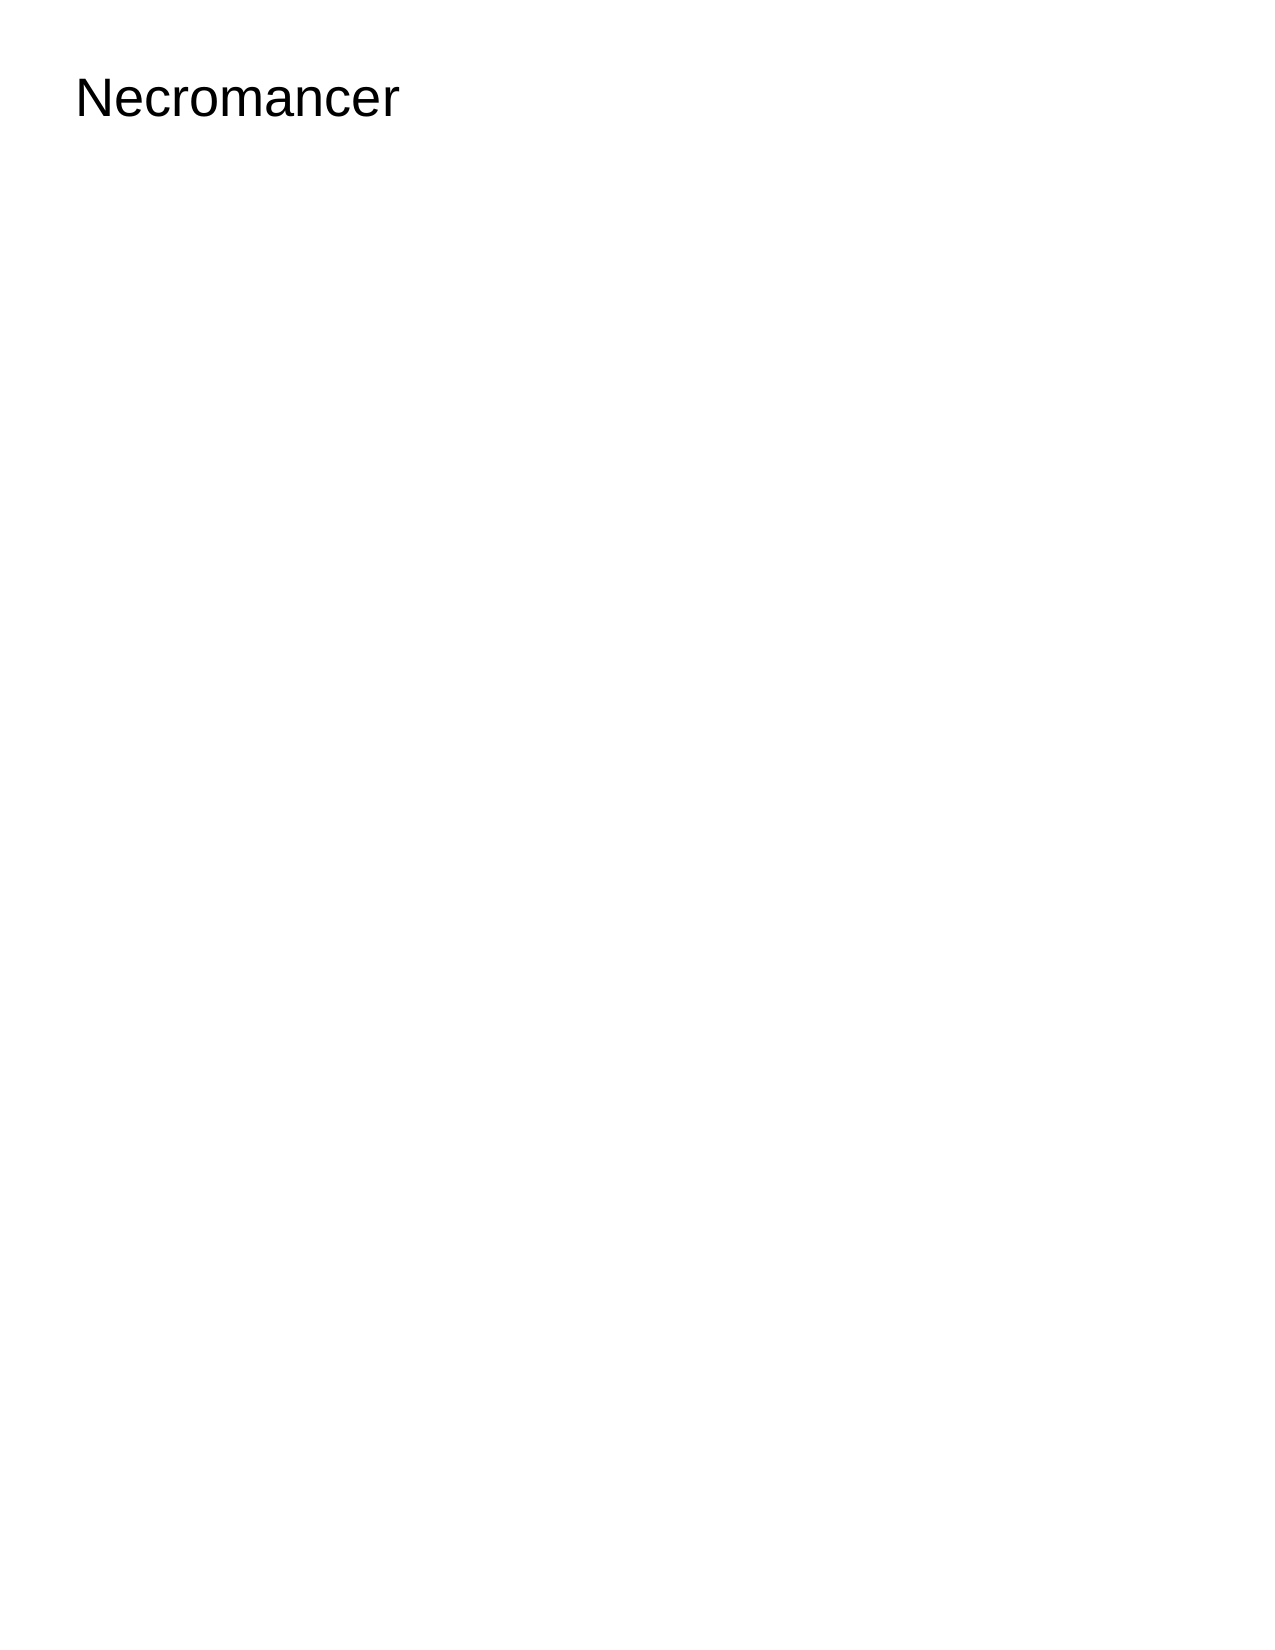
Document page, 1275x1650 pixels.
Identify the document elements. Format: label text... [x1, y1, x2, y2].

title Necromancer [75, 66, 1275, 128]
